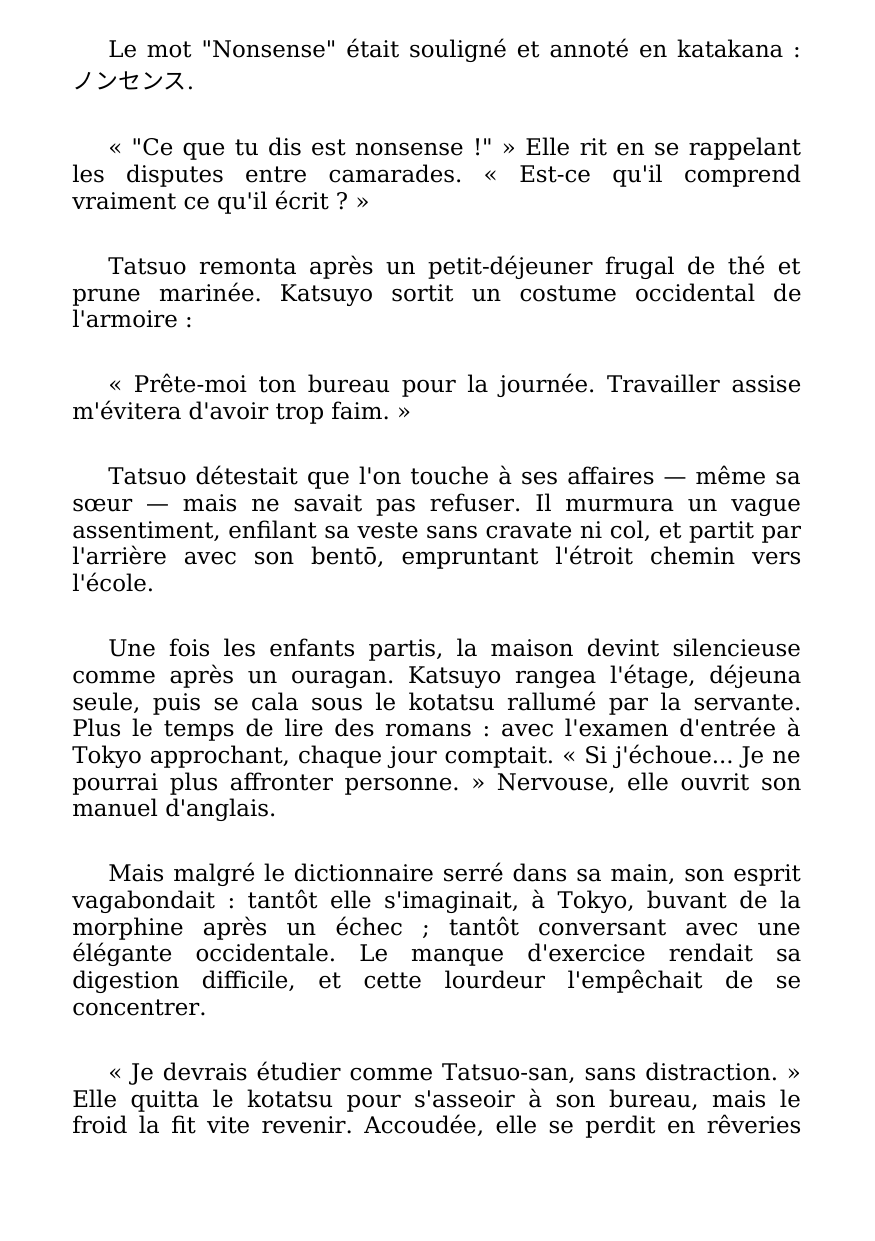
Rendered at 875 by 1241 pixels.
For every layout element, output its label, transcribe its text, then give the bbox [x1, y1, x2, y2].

text Mais malgré le dictionnaire serré dans sa main, son esprit vagabondait : tantôt elle s'imaginait, à Tokyo, buvant de la morphine après un échec ; tantôt conversant avec une élégante occidentale. Le manque d'exercice rendait sa digestion difficile, et cette lourdeur l'empêchait de se concentrer. [72, 861, 802, 1021]
text Une fois les enfants partis, la maison devint silencieuse comme après un ouragan. Katsuyo rangea l'étage, déjeuna seule, puis se cala sous le kotatsu rallumé par la servante. Plus le temps de lire des romans : avec l'examen d'entrée à Tokyo approchant, chaque jour comptait. « Si j'échoue... Je ne pourrai plus affronter personne. » Nervouse, elle ouvrit son manuel d'anglais. [72, 635, 802, 822]
text Tatsuo détestait que l'on touche à ses affaires — même sa sœur — mais ne savait pas refuser. Il murmura un vague assentiment, enfilant sa veste sans cravate ni col, et partit par l'arrière avec son bentō, empruntant l'étroit chemin vers l'école. [72, 463, 802, 597]
text « Je devrais étudier comme Tatsuo-san, sans distraction. » Elle quitta le kotatsu pour s'asseoir à son bureau, mais le froid la fit vite revenir. Accoudée, elle se perdit en rêveries [72, 1059, 802, 1139]
text Tatsuo remonta après un petit-déjeuner frugal de thé et prune marinée. Katsuyo sortit un costume occidental de l'armoire : [72, 253, 802, 333]
text Le mot "Nonsense" était souligné et annoté en katakana : ノンセンス. [72, 36, 802, 96]
text « "Ce que tu dis est nonsense !" » Elle rit en se rappelant les disputes entre camarades. « Est-ce qu'il comprend vraiment ce qu'il écrit ? » [72, 134, 802, 214]
text « Prête-moi ton bureau pour la journée. Travailler assise m'évitera d'avoir trop faim. » [72, 372, 802, 425]
